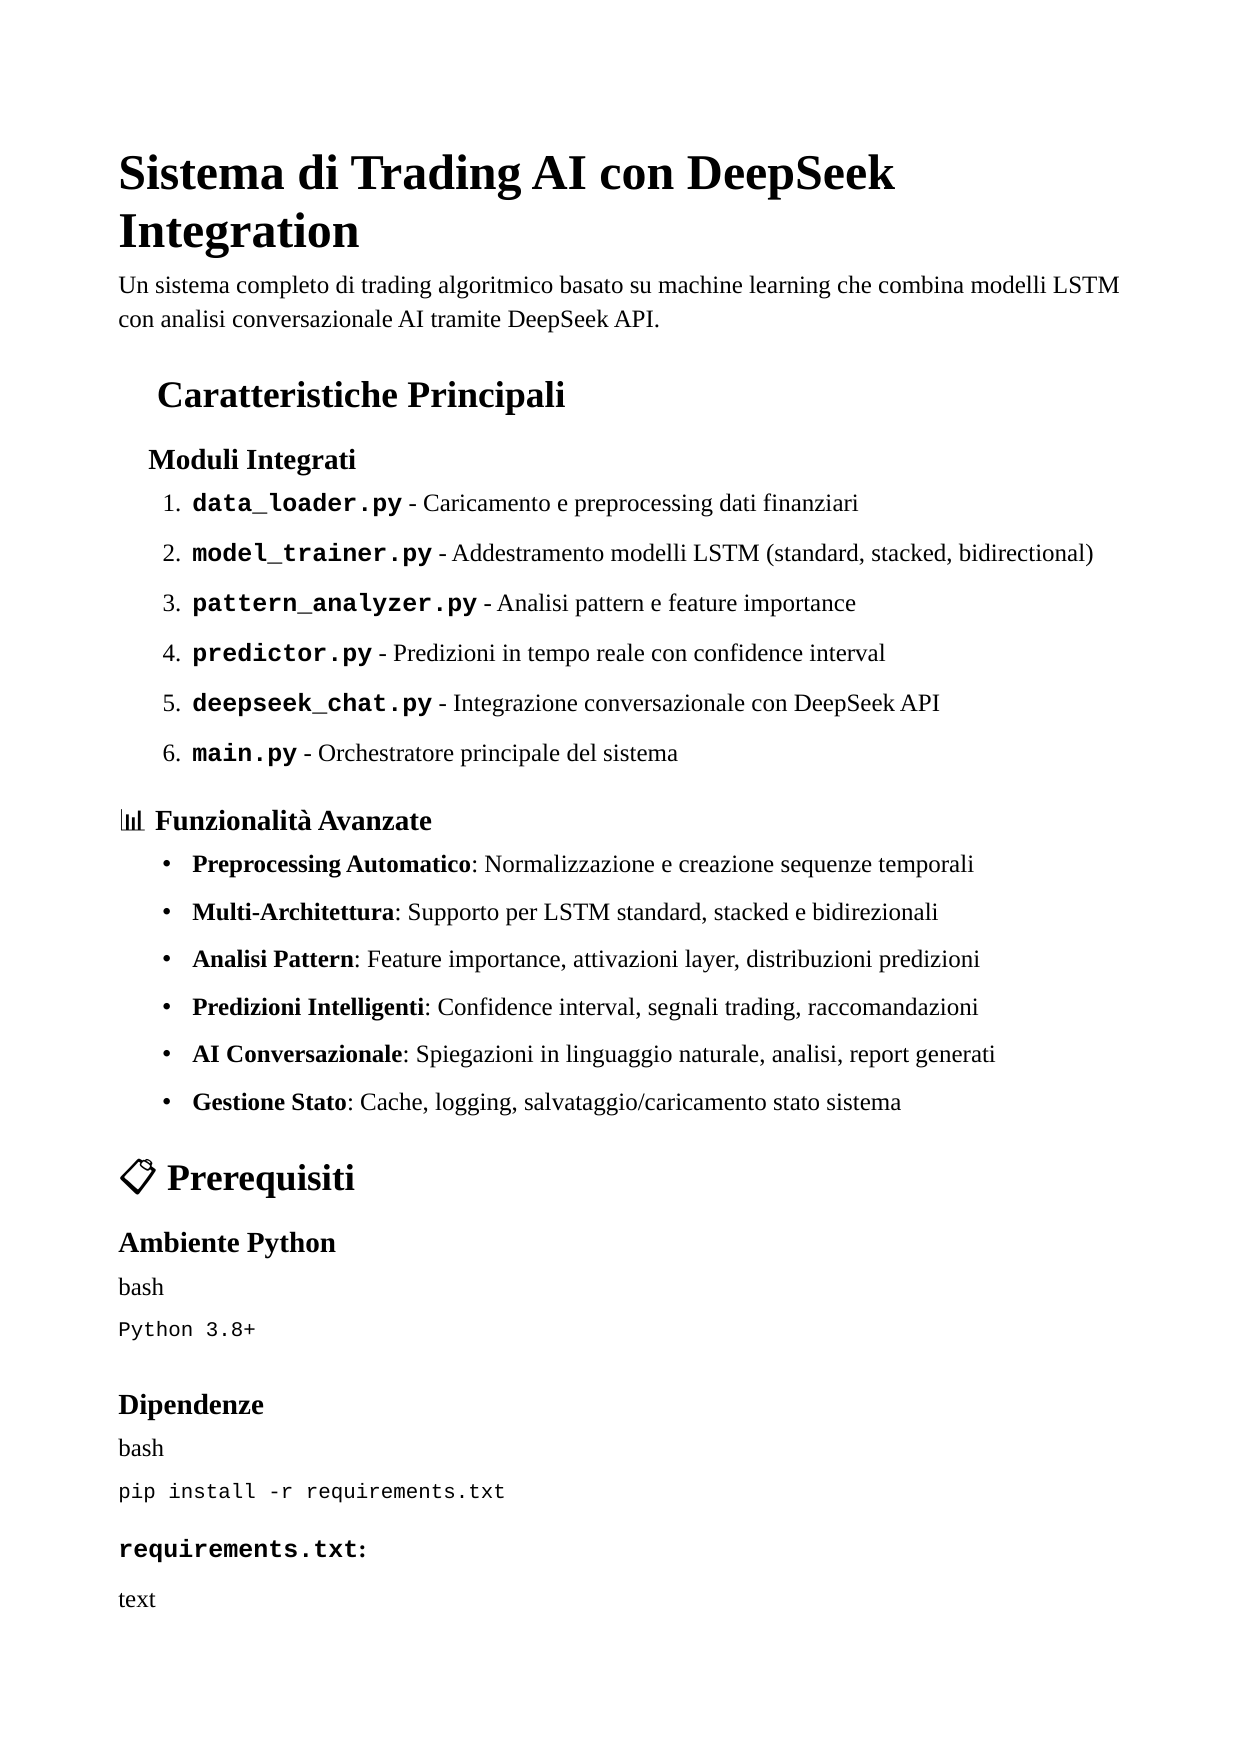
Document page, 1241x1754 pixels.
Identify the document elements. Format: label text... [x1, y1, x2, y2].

list Predizioni Intelligenti: Confidence interval, segnali trading, raccomandazioni [162, 992, 1122, 1021]
list pattern_analyzer.py - Analisi pattern e feature importance [162, 588, 1122, 619]
text Python 3.8+ [118, 1319, 1122, 1343]
subtitle 🚀 Caratteristiche Principali [118, 372, 1122, 415]
list Multi-Architettura: Supporto per LSTM standard, stacked e bidirezionali [162, 897, 1122, 925]
text requirements.txt: [118, 1534, 1122, 1564]
list Preprocessing Automatico: Normalizzazione e creazione sequenze temporali [162, 849, 1122, 878]
list Gestione Stato: Cache, logging, salvataggio/caricamento stato sistema [162, 1087, 1122, 1116]
list data_loader.py - Caricamento e preprocessing dati finanziari [162, 488, 1122, 519]
subtitle Sistema di Trading AI con DeepSeek Integration [118, 143, 1122, 258]
text text [118, 1584, 1122, 1612]
subtitle 🤖 Moduli Integrati [118, 442, 1122, 476]
subtitle 📊 Funzionalità Avanzate [118, 803, 1122, 836]
text Un sistema completo di trading algoritmico basato su machine learning che combina modelli LSTM con analisi conversazionale AI tramite DeepSeek API. [118, 271, 1122, 332]
list deepseek_chat.py - Integrazione conversazionale con DeepSeek API [162, 688, 1122, 719]
subtitle Ambiente Python [118, 1226, 1122, 1259]
list Analisi Pattern: Feature importance, attivazioni layer, distribuzioni predizioni [162, 944, 1122, 973]
text bash [118, 1272, 1122, 1300]
list predictor.py - Predizioni in tempo reale con confidence interval [162, 638, 1122, 669]
text pip install -r requirements.txt [118, 1481, 1122, 1504]
subtitle 📋 Prerequisiti [118, 1155, 1122, 1198]
list AI Conversazionale: Spiegazioni in linguaggio naturale, analisi, report generati [162, 1039, 1122, 1068]
list model_trainer.py - Addestramento modelli LSTM (standard, stacked, bidirectional) [162, 538, 1122, 569]
list main.py - Orchestratore principale del sistema [162, 738, 1122, 769]
text bash [118, 1433, 1122, 1462]
subtitle Dipendenze [118, 1387, 1122, 1421]
